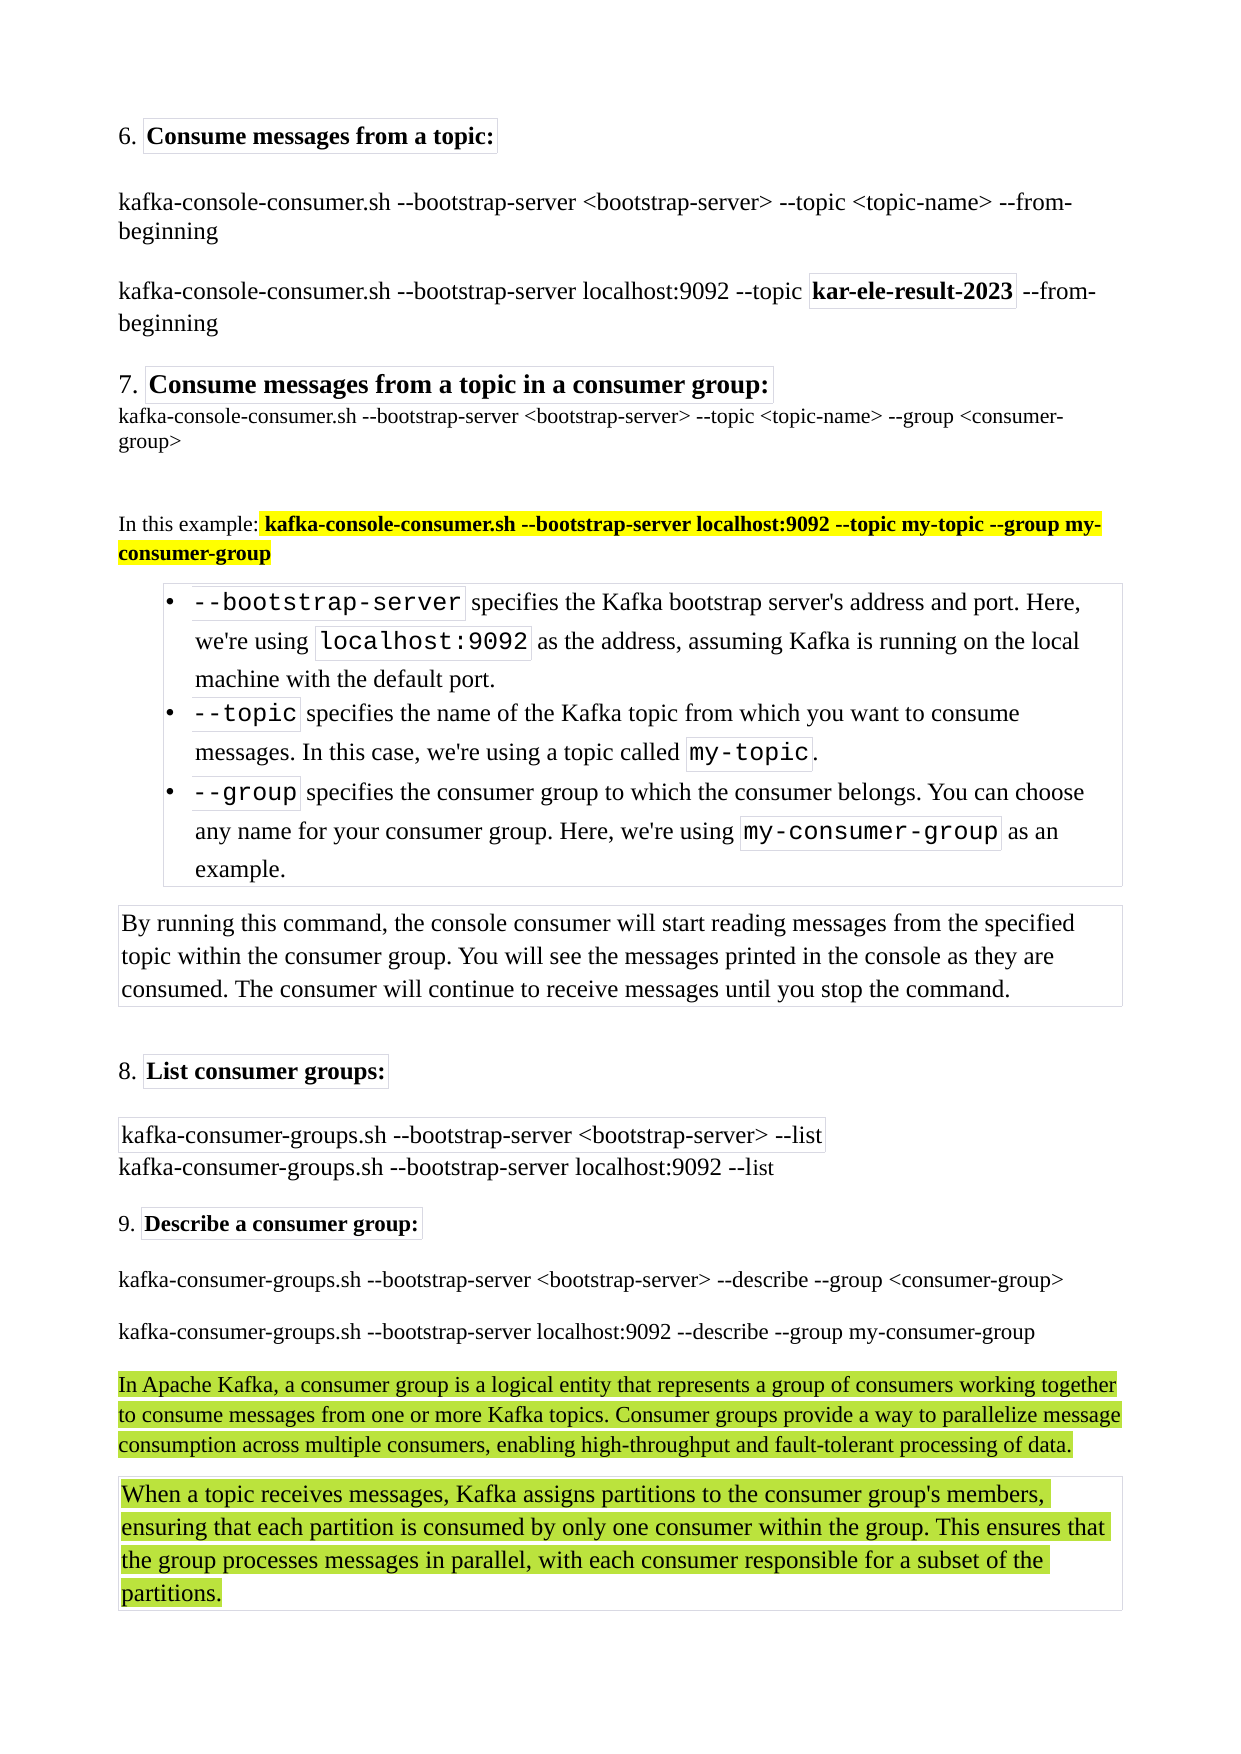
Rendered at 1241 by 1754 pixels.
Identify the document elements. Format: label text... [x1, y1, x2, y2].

text 9. [118, 1207, 141, 1239]
text When a topic receives messages, Kafka assigns partitions to the consumer group's members, ensuring that each partition is consumed by only one consumer within the group. This ensures that the group processes messages in parallel, with each consumer responsible for a subset of the partitions. [119, 1477, 1122, 1610]
text kafka-consumer-groups.sh --bootstrap-server localhost:9092 --describe --group my-consumer-group [118, 1318, 1122, 1345]
list --topic specifies the name of the Kafka topic from which you want to consume messages. In this case, we're using a topic called my-topic. [164, 694, 1122, 771]
text kafka-console-consumer.sh --bootstrap-server <bootstrap-server> --topic <topic-name> --from-beginning [118, 187, 1122, 244]
text kafka-console-consumer.sh --bootstrap-server <bootstrap-server> --topic <topic-name> --group <consumer-group> [118, 403, 1122, 453]
text [498, 118, 1122, 153]
text [774, 366, 1122, 403]
text [826, 1117, 1122, 1152]
text In this example: kafka-console-consumer.sh --bootstrap-server localhost:9092 --topic my-topic --group my-consumer-group [118, 511, 1122, 565]
text [389, 1053, 1122, 1088]
text kafka-consumer-groups.sh --bootstrap-server localhost:9092 --list [118, 1152, 1122, 1181]
text Describe a consumer group: [142, 1208, 422, 1239]
text 7. [118, 366, 145, 403]
text 8. List consumer groups: [118, 1053, 388, 1088]
text kafka-consumer-groups.sh --bootstrap-server <bootstrap-server> --list [119, 1118, 825, 1152]
list --group specifies the consumer group to which the consumer belongs. You can choose any name for your consumer group. Here, we're using my-consumer-group as an example. [164, 773, 1122, 886]
text kafka-console-consumer.sh --bootstrap-server <bootstrap-server> --topic [118, 153, 1122, 187]
text Consume messages from a topic in a consumer group: [146, 367, 773, 403]
list --bootstrap-server specifies the Kafka bootstrap server's address and port. Here, we're using localhost:9092 as the address, assuming Kafka is running on the local machine with the default port. [164, 584, 1122, 693]
text kafka-consumer-groups.sh --bootstrap-server <bootstrap-server> --describe --group <consumer-group> [118, 1266, 1122, 1292]
text 6. [118, 118, 143, 153]
text By running this command, the console consumer will start reading messages from the specified topic within the consumer group. You will see the messages printed in the console as they are consumed. The consumer will continue to receive messages until you stop the command. [119, 906, 1122, 1006]
text Consume messages from a topic: [144, 119, 497, 153]
text [423, 1207, 1122, 1239]
text In Apache Kafka, a consumer group is a logical entity that represents a group of consumers working together to consume messages from one or more Kafka topics. Consumer groups provide a way to parallelize message consumption across multiple consumers, enabling high-throughput and fault-tolerant processing of data. [118, 1371, 1122, 1458]
text kafka-console-consumer.sh --bootstrap-server localhost:9092 --topic kar-ele-result-2023 --from-beginning [118, 273, 1122, 337]
